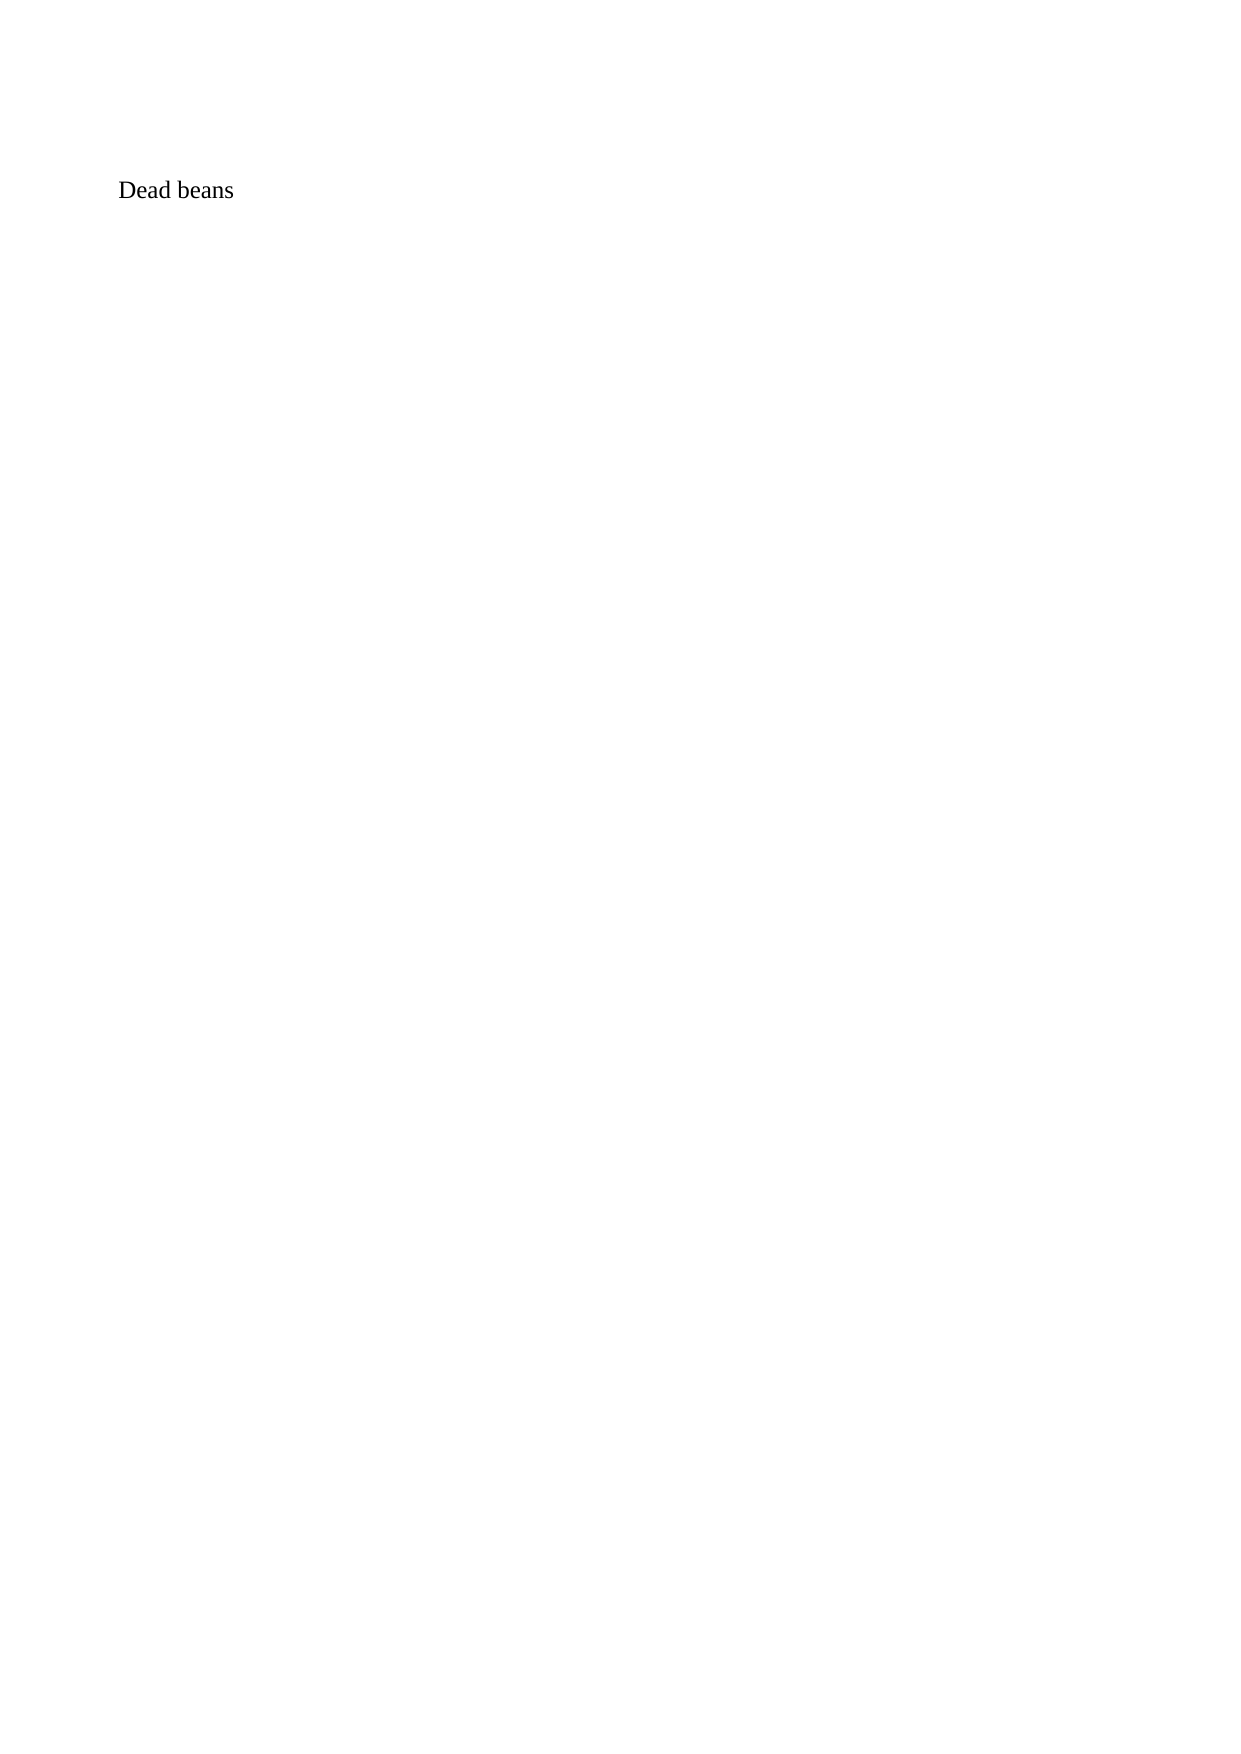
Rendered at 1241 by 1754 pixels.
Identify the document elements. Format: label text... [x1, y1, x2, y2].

text Dead beans [118, 176, 1122, 204]
